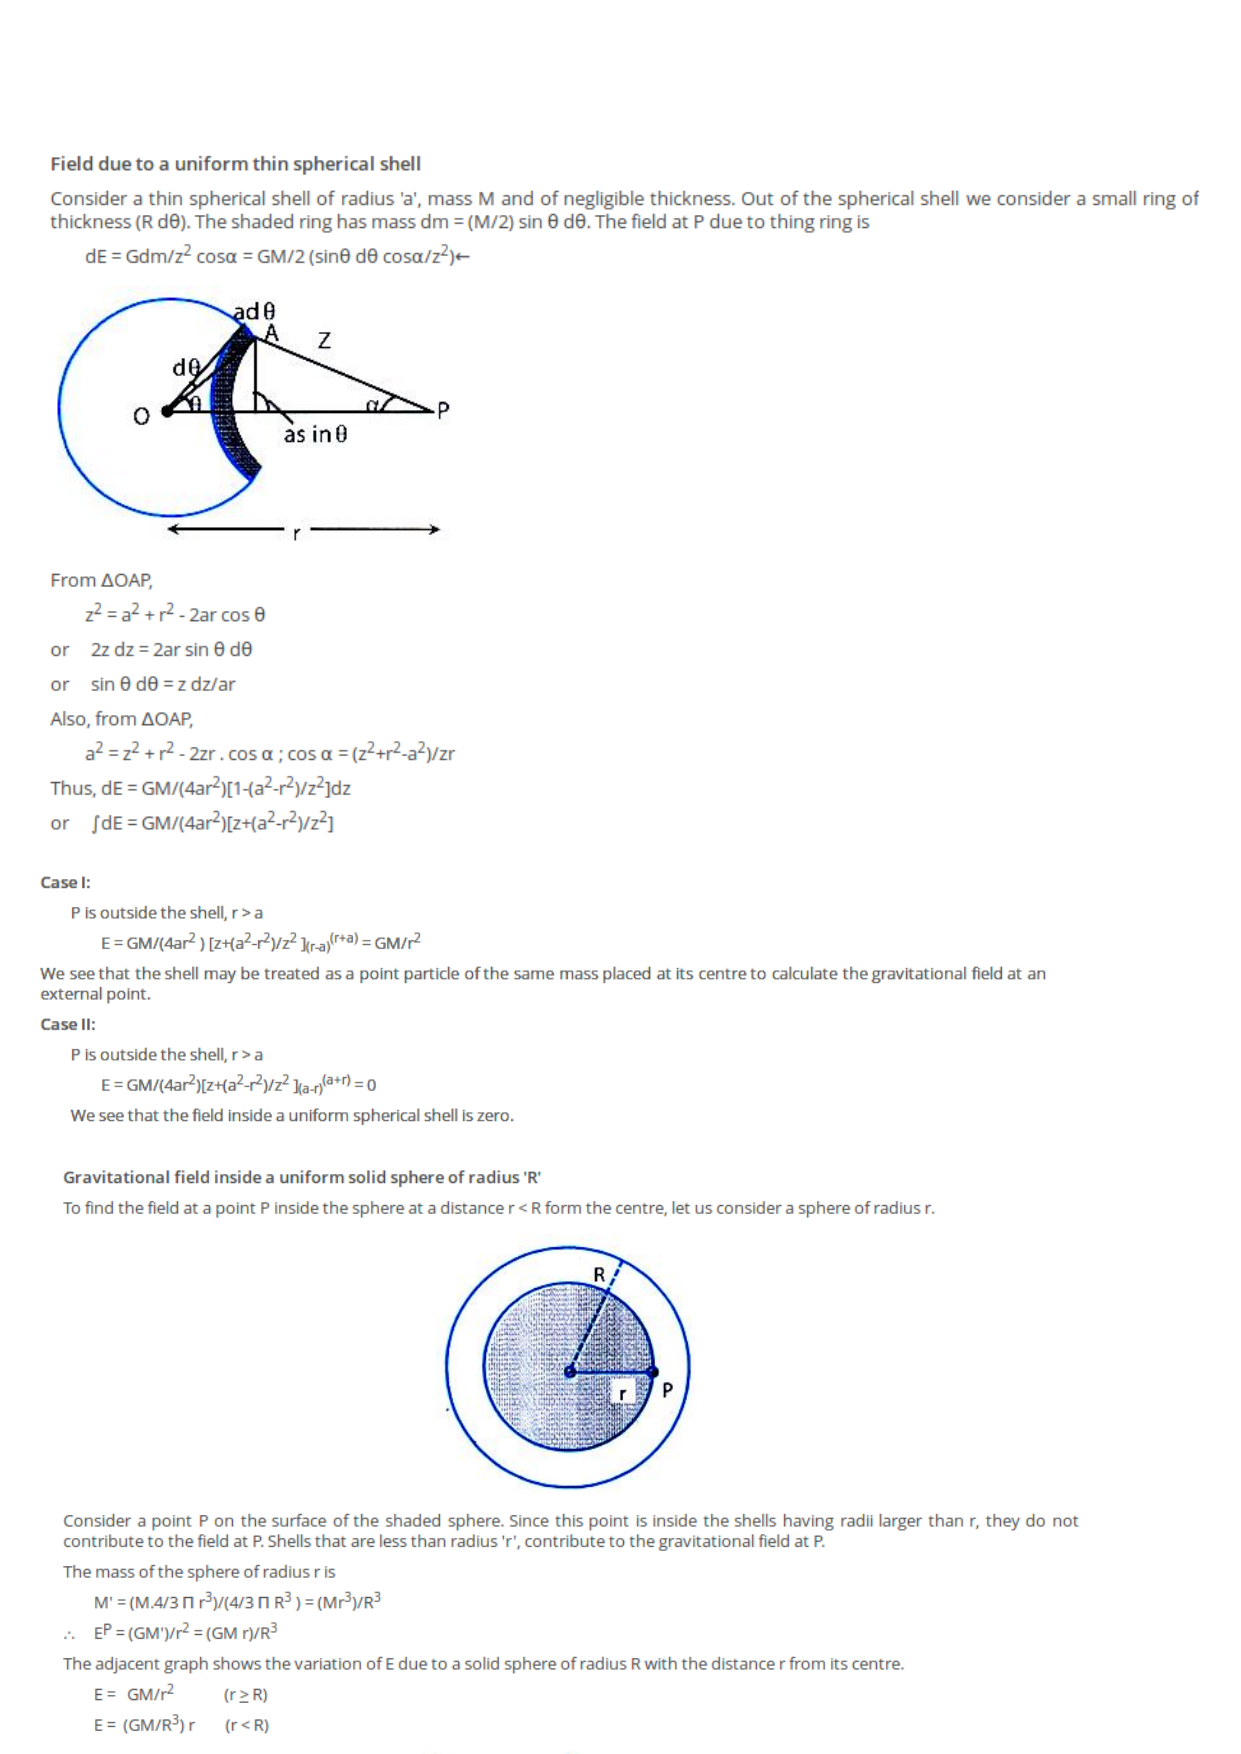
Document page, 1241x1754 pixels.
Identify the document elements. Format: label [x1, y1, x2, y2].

picture [0, 149, 1241, 850]
picture [0, 868, 1173, 1134]
picture [17, 1168, 1138, 1754]
